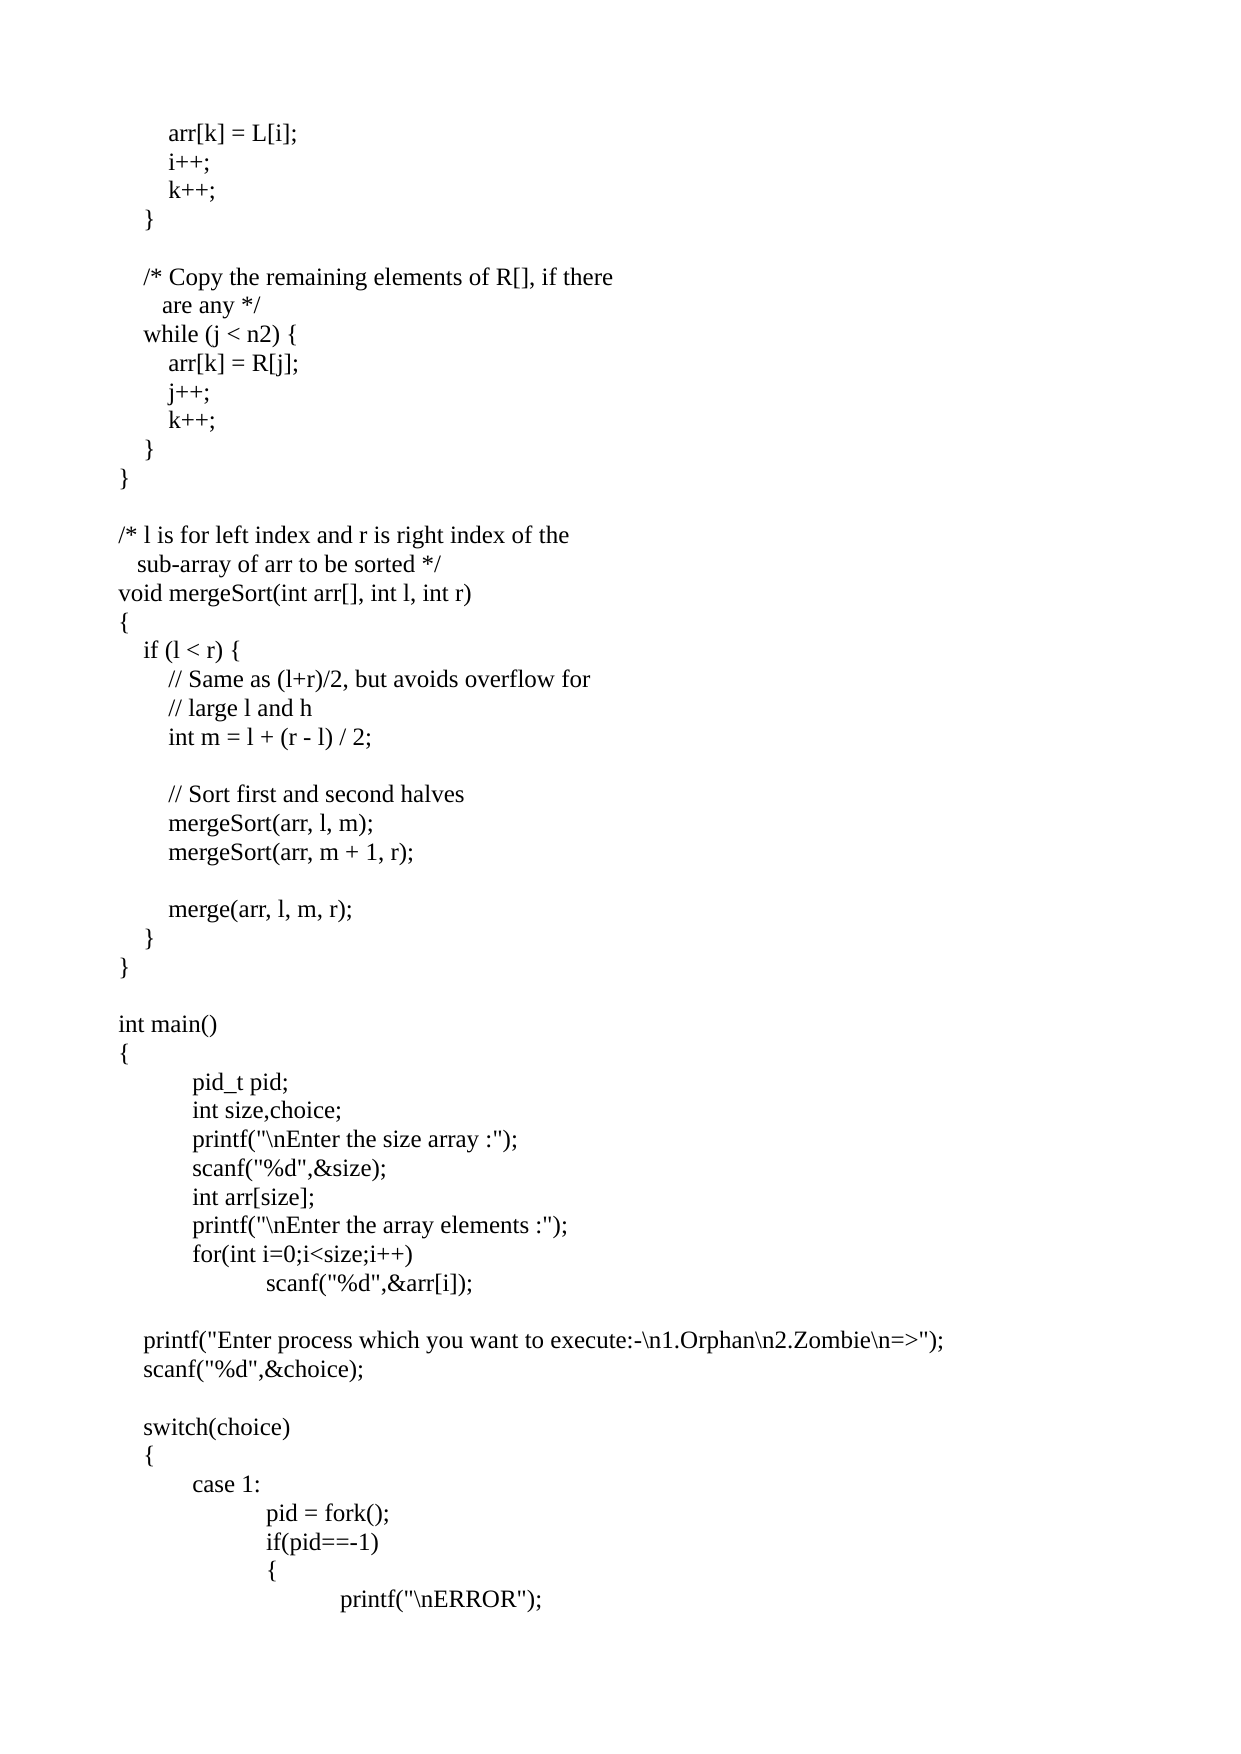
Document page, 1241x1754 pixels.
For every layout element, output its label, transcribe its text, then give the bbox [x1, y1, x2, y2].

text pid_t pid; [118, 1067, 1122, 1096]
text if(pid==-1) [118, 1527, 1122, 1556]
text // Sort first and second halves [118, 779, 1122, 808]
text int arr[size]; [118, 1182, 1122, 1211]
text are any */ [118, 291, 1122, 319]
text // Same as (l+r)/2, but avoids overflow for [118, 664, 1122, 693]
text sub-array of arr to be sorted */ [118, 549, 1122, 578]
text } [118, 434, 1122, 463]
text scanf("%d",&size); [118, 1153, 1122, 1182]
text k++; [118, 176, 1122, 204]
text arr[k] = L[i]; [118, 118, 1122, 147]
text arr[k] = R[j]; [118, 348, 1122, 377]
text { [118, 1038, 1122, 1067]
text printf("Enter process which you want to execute:-\n1.Orphan\n2.Zombie\n=>"); [118, 1326, 1122, 1354]
text i++; [118, 147, 1122, 176]
text } [118, 923, 1122, 952]
text int m = l + (r - l) / 2; [118, 722, 1122, 751]
text switch(choice) [118, 1412, 1122, 1441]
text j++; [118, 377, 1122, 406]
text mergeSort(arr, l, m); [118, 808, 1122, 837]
text // large l and h [118, 693, 1122, 722]
text pid = fork(); [118, 1498, 1122, 1527]
text scanf("%d",&arr[i]); [118, 1268, 1122, 1297]
text if (l < r) { [118, 636, 1122, 664]
text /* Copy the remaining elements of R[], if there [118, 262, 1122, 291]
text int main() [118, 1009, 1122, 1038]
text case 1: [118, 1469, 1122, 1498]
text void mergeSort(int arr[], int l, int r) [118, 578, 1122, 607]
text scanf("%d",&choice); [118, 1354, 1122, 1383]
text int size,choice; [118, 1096, 1122, 1124]
text printf("\nEnter the size array :"); [118, 1124, 1122, 1153]
text k++; [118, 406, 1122, 434]
text for(int i=0;i<size;i++) [118, 1239, 1122, 1268]
text } [118, 463, 1122, 492]
text /* l is for left index and r is right index of the [118, 521, 1122, 549]
text { [118, 1556, 1122, 1584]
text while (j < n2) { [118, 319, 1122, 348]
text printf("\nEnter the array elements :"); [118, 1211, 1122, 1239]
text { [118, 1441, 1122, 1469]
text merge(arr, l, m, r); [118, 894, 1122, 923]
text } [118, 204, 1122, 233]
text { [118, 607, 1122, 636]
text printf("\nERROR"); [118, 1584, 1122, 1613]
text mergeSort(arr, m + 1, r); [118, 837, 1122, 866]
text } [118, 952, 1122, 981]
